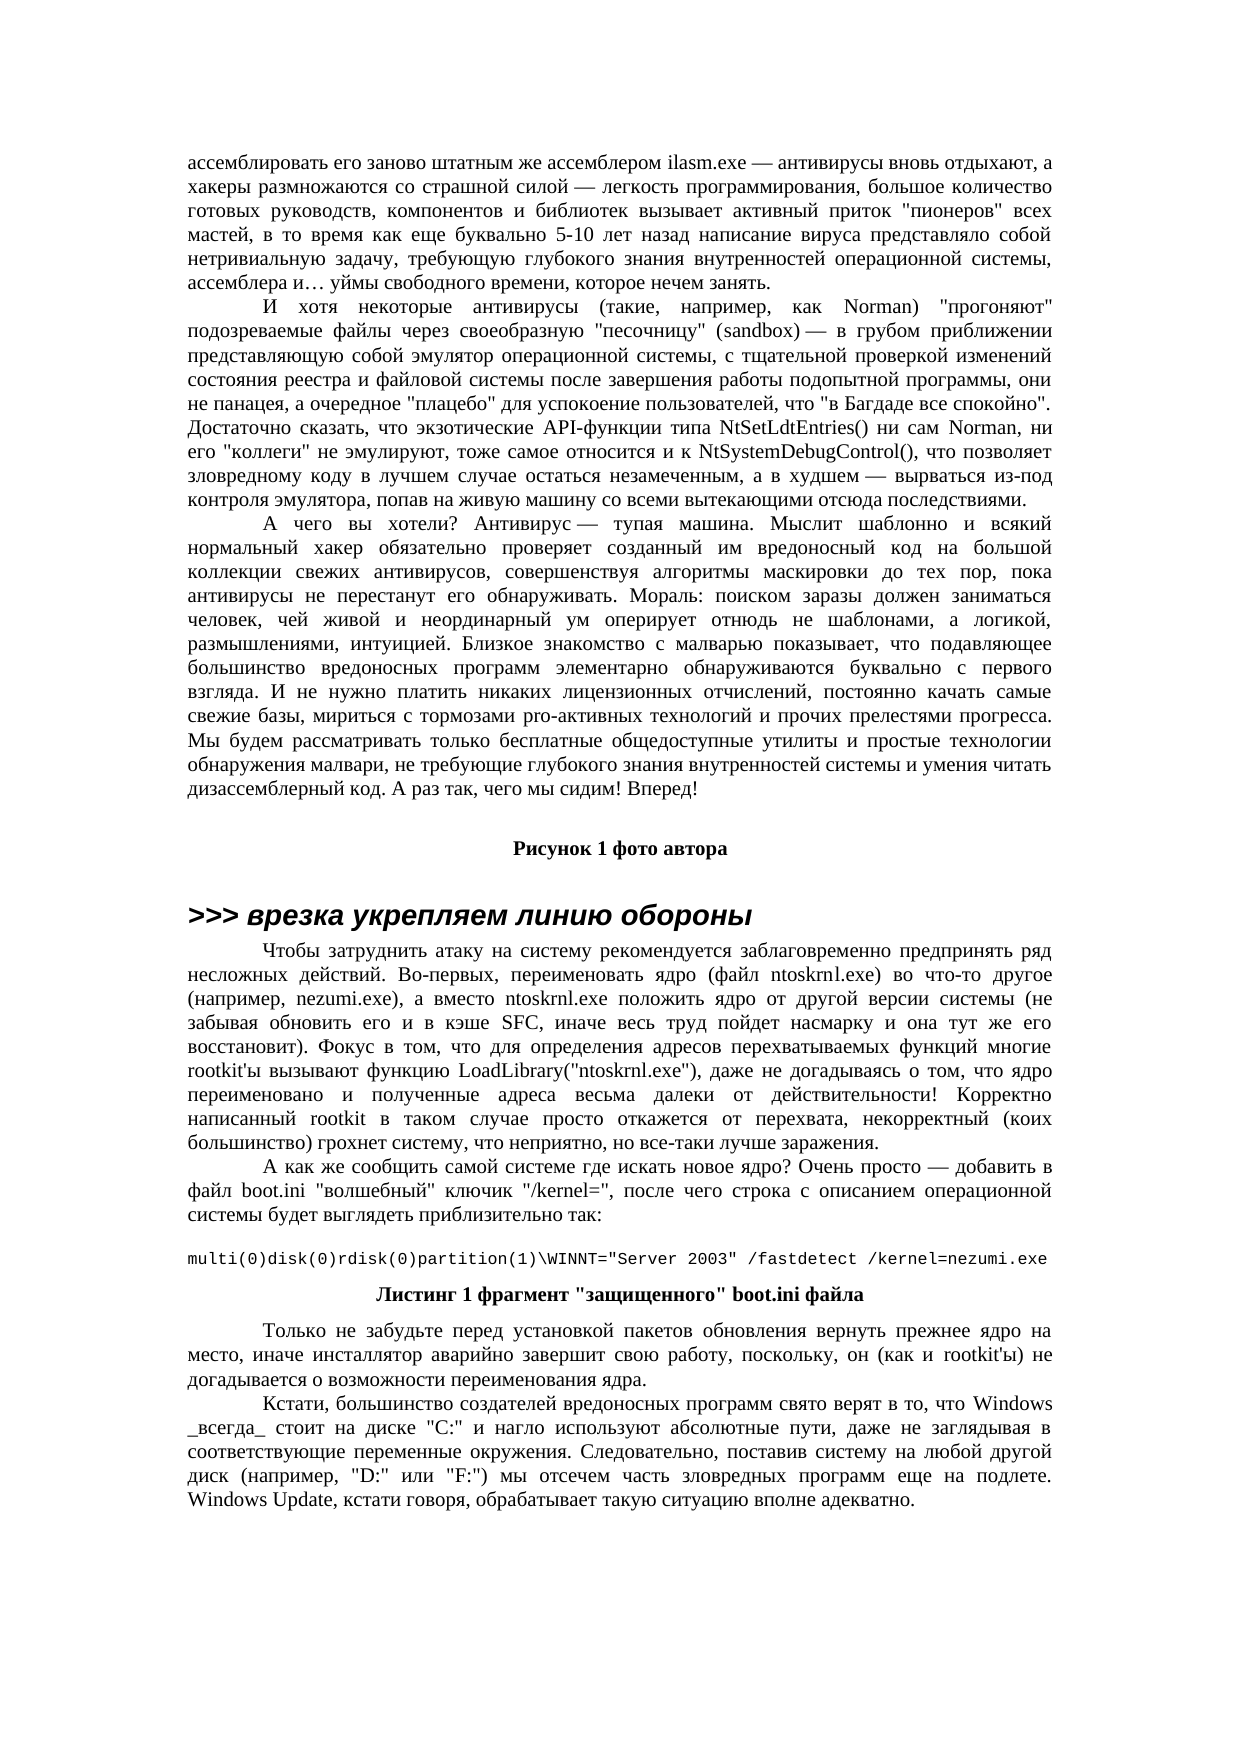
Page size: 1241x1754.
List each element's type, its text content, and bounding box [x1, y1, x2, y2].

text И хотя некоторые антивирусы (такие, например, как Norman) "прогоняют" подозреваемые файлы через своеобразную "песочницу" (sandbox) — в грубом приближении представляющую собой эмулятор операционной системы, с тщательной проверкой изменений состояния реестра и файловой системы после завершения работы подопытной программы, они не панацея, а очередное "плацебо" для успокоение пользователей, что "в Багдаде все спокойно". Достаточно сказать, что экзотические API-функции типа NtSetLdtEntries() ни сам Norman, ни его "коллеги" не эмулируют, тоже самое относится и к NtSystemDebugControl(), что позволяет зловредному коду в лучшем случае остаться незамеченным, а в худшем — вырваться из-под контроля эмулятора, попав на живую машину со всеми вытекающими отсюда последствиями. [187, 294, 1053, 511]
text А чего вы хотели? Антивирус — тупая машина. Мыслит шаблонно и всякий нормальный хакер обязательно проверяет созданный им вредоносный код на большой коллекции свежих антивирусов, совершенствуя алгоритмы маскировки до тех пор, пока антивирусы не перестанут его обнаруживать. Мораль: поиском заразы должен заниматься человек, чей живой и неординарный ум оперирует отнюдь не шаблонами, а логикой, размышлениями, интуицией. Близкое знакомство с малварью показывает, что подавляющее большинство вредоносных программ элементарно обнаруживаются буквально с первого взгляда. И не нужно платить никаких лицензионных отчислений, постоянно качать самые свежие базы, мириться с тормозами pro-активных технологий и прочих прелестями прогресса. Мы будем рассматривать только бесплатные общедоступные утилиты и простые технологии обнаружения малвари, не требующие глубокого знания внутренностей системы и умения читать дизассемблерный код. А раз так, чего мы сидим! Вперед! [187, 511, 1053, 800]
text А как же сообщить самой системе где искать новое ядро? Очень просто — добавить в файл boot.ini "волшебный" ключик "/kernel=", после чего строка с описанием операционной системы будет выглядеть приблизительно так: [187, 1154, 1053, 1226]
text Листинг 1 фрагмент "защищенного" boot.ini файла [187, 1282, 1053, 1306]
text Чтобы затруднить атаку на систему рекомендуется заблаговременно предпринять ряд несложных действий. Во-первых, переименовать ядро (файл ntoskrnl.exe) во что-то другое (например, nezumi.exe), а вместо ntoskrnl.exe положить ядро от другой версии системы (не забывая обновить его и в кэше SFC, иначе весь труд пойдет насмарку и она тут же его восстановит). Фокус в том, что для определения адресов перехватываемых функций многие rootkit'ы вызывают функцию LoadLibrary("ntoskrnl.exe"), даже не догадываясь о том, что ядро переименовано и полученные адреса весьма далеки от действительности! Корректно написанный rootkit в таком случае просто откажется от перехвата, некорректный (коих большинство) грохнет систему, что неприятно, но все-таки лучше заражения. [187, 938, 1053, 1154]
text Кстати, большинство создателей вредоносных программ свято верят в то, что Windows _всегда_ стоит на диске "С:" и нагло используют абсолютные пути, даже не заглядывая в соответствующие переменные окружения. Следовательно, поставив систему на любой другой диск (например, "D:" или "F:") мы отсечем часть зловредных программ еще на подлете. Windows Update, кстати говоря, обрабатывает такую ситуацию вполне адекватно. [187, 1391, 1053, 1511]
text multi(0)disk(0)rdisk(0)partition(1)\WINNT="Server 2003" /fastdetect /kernel=nezumi.exe [187, 1250, 1053, 1269]
subtitle >>> врезка укрепляем линию обороны [187, 898, 1053, 931]
text Только не забудьте перед установкой пакетов обновления вернуть прежнее ядро на место, иначе инсталлятор аварийно завершит свою работу, поскольку, он (как и rootkit'ы) не догадывается о возможности переименования ядра. [187, 1318, 1053, 1391]
text ассемблировать его заново штатным же ассемблером ilasm.exe — антивирусы вновь отдыхают, а хакеры размножаются со страшной силой — легкость программирования, большое количество готовых руководств, компонентов и библиотек вызывает активный приток "пионеров" всех мастей, в то время как еще буквально 5-10 лет назад написание вируса представляло собой нетривиальную задачу, требующую глубокого знания внутренностей операционной системы, ассемблера и… уймы свободного времени, которое нечем занять. [187, 150, 1053, 294]
text Рисунок 1 фото автора [187, 836, 1053, 860]
